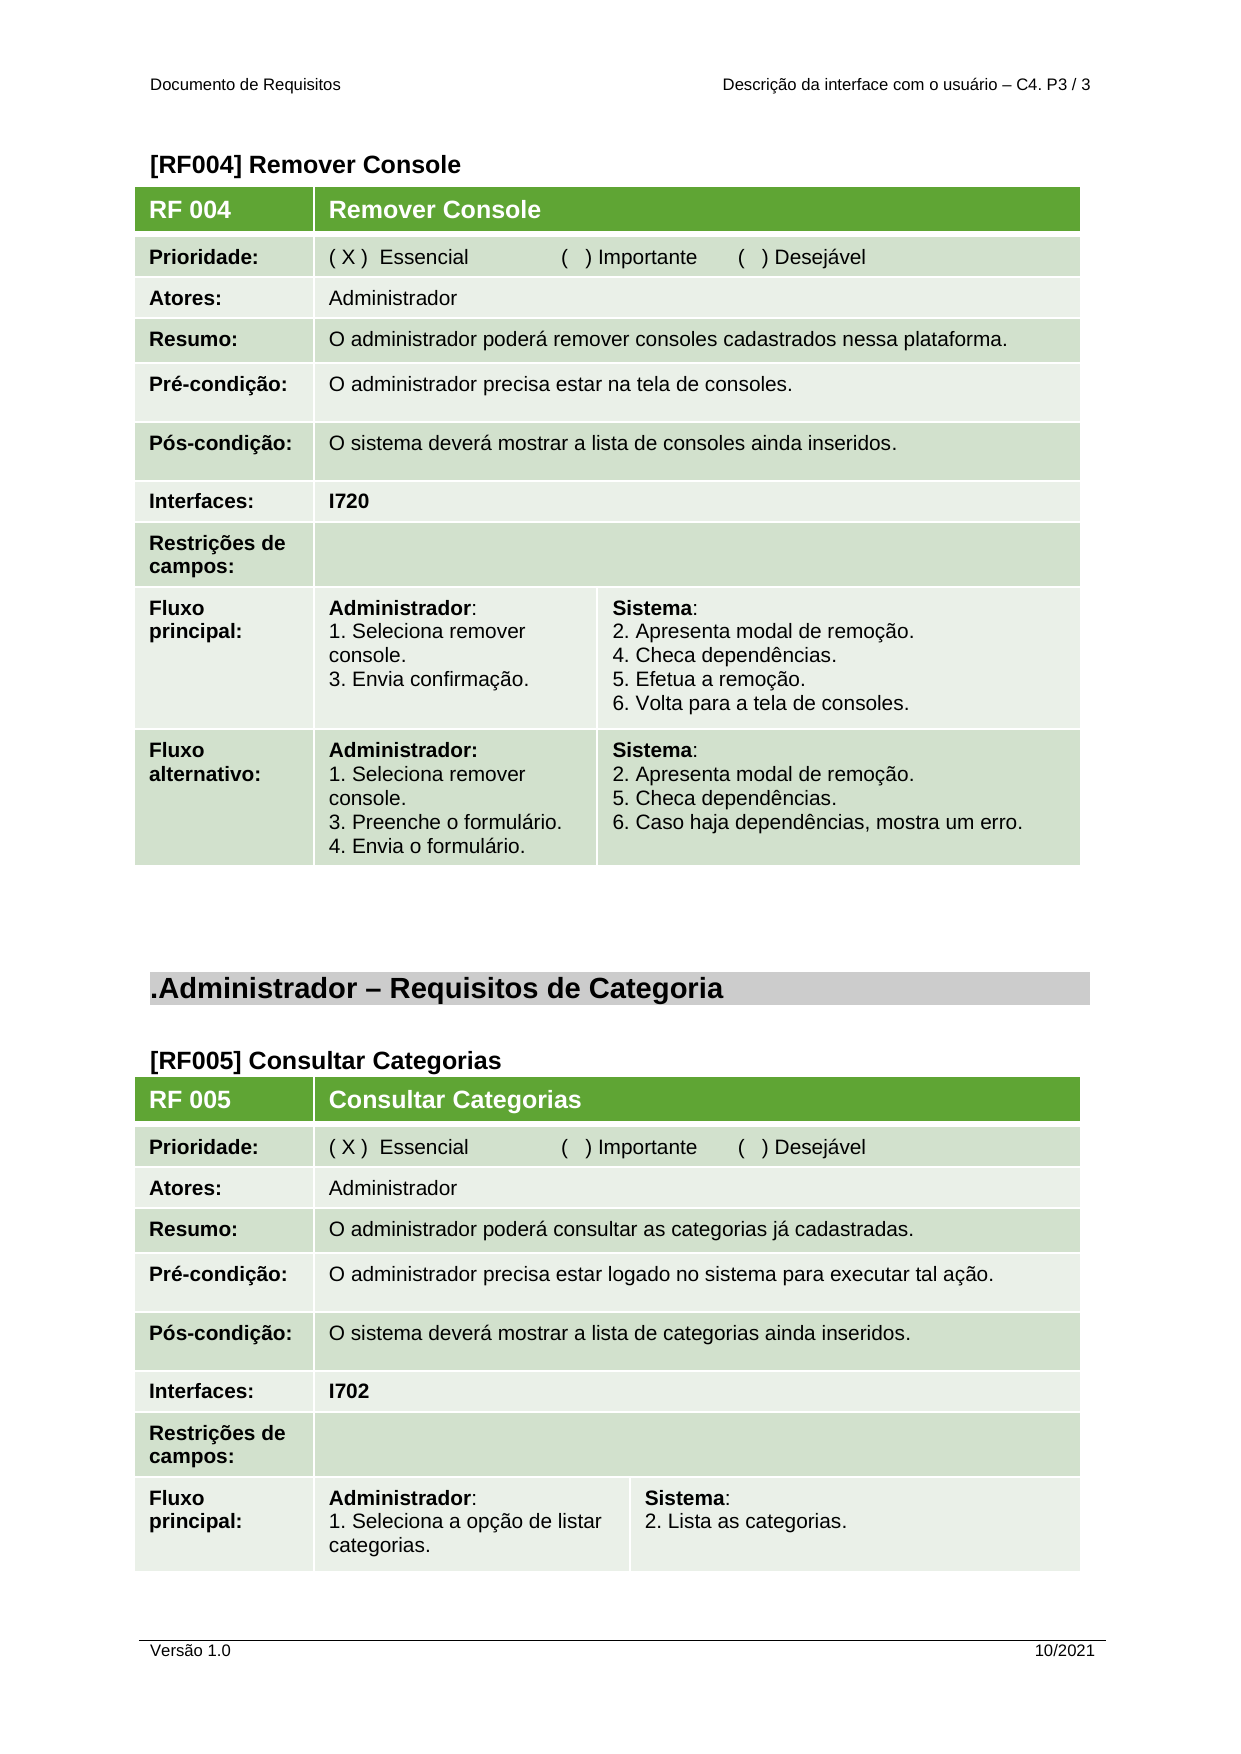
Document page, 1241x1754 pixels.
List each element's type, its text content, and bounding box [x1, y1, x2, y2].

table_cell O administrador precisa estar na tela de consoles. [315, 364, 1080, 421]
table_cell Resumo: [135, 319, 313, 362]
table_cell O administrador poderá remover consoles cadastrados nessa plataforma. [315, 319, 1080, 362]
table_cell O administrador poderá consultar as categorias já cadastradas. [315, 1209, 1080, 1252]
table_cell Fluxo principal: [135, 1478, 313, 1571]
table_cell Prioridade: [135, 237, 313, 276]
table_cell Prioridade: [135, 1127, 313, 1166]
table_cell O administrador precisa estar logado no sistema para executar tal ação. [315, 1254, 1080, 1311]
table_cell Sistema: 2. Apresenta modal de remoção. 4. Checa dependências. 5. Efetua a remoção. 6. Volta para a tela de consoles. [598, 588, 1080, 728]
table_cell Fluxo alternativo: [135, 730, 313, 865]
text [RF005] Consultar Categorias [150, 1046, 1090, 1075]
table_cell Restrições de campos: [135, 523, 313, 586]
table_header Consultar Categorias [315, 1077, 1080, 1121]
table_cell Sistema: 2. Lista as categorias. [631, 1478, 1080, 1571]
table_cell Pré-condição: [135, 364, 313, 421]
table_cell Pré-condição: [135, 1254, 313, 1311]
table_cell ( X ) Essencial ( ) Importante ( ) Desejável [315, 1127, 1080, 1166]
table_header RF 004 [135, 187, 313, 231]
subtitle [RF004] Remover Console [150, 150, 1090, 179]
table_cell Atores: [135, 1168, 313, 1207]
table_cell Resumo: [135, 1209, 313, 1252]
table_cell I720 [315, 482, 1080, 521]
table_cell Administrador: 1. Seleciona remover console. 3. Envia confirmação. [315, 588, 596, 728]
table_cell O sistema deverá mostrar a lista de categorias ainda inseridos. [315, 1313, 1080, 1370]
table_header RF 005 [135, 1077, 313, 1121]
table_header Remover Console [315, 187, 1080, 231]
table_cell Sistema: 2. Apresenta modal de remoção. 5. Checa dependências. 6. Caso haja dependências, mostra um erro. [598, 730, 1080, 865]
table_cell Administrador [315, 1168, 1080, 1207]
table_cell Administrador: 1. Seleciona remover console. 3. Preenche o formulário. 4. Envia o formulário. [315, 730, 596, 865]
subtitle Administrador – Requisitos de Categoria [150, 972, 1090, 1005]
table_cell I702 [315, 1372, 1080, 1411]
table_cell [315, 1413, 1080, 1476]
table_cell Pós-condição: [135, 423, 313, 480]
table_cell Interfaces: [135, 1372, 313, 1411]
table_cell Pós-condição: [135, 1313, 313, 1370]
table_cell Interfaces: [135, 482, 313, 521]
table_cell [315, 523, 1080, 586]
table_cell Administrador [315, 278, 1080, 317]
table_cell Atores: [135, 278, 313, 317]
table_cell O sistema deverá mostrar a lista de consoles ainda inseridos. [315, 423, 1080, 480]
table_cell Fluxo principal: [135, 588, 313, 728]
table_cell Restrições de campos: [135, 1413, 313, 1476]
table_cell ( X ) Essencial ( ) Importante ( ) Desejável [315, 237, 1080, 276]
table_cell Administrador: 1. Seleciona a opção de listar categorias. [315, 1478, 629, 1571]
